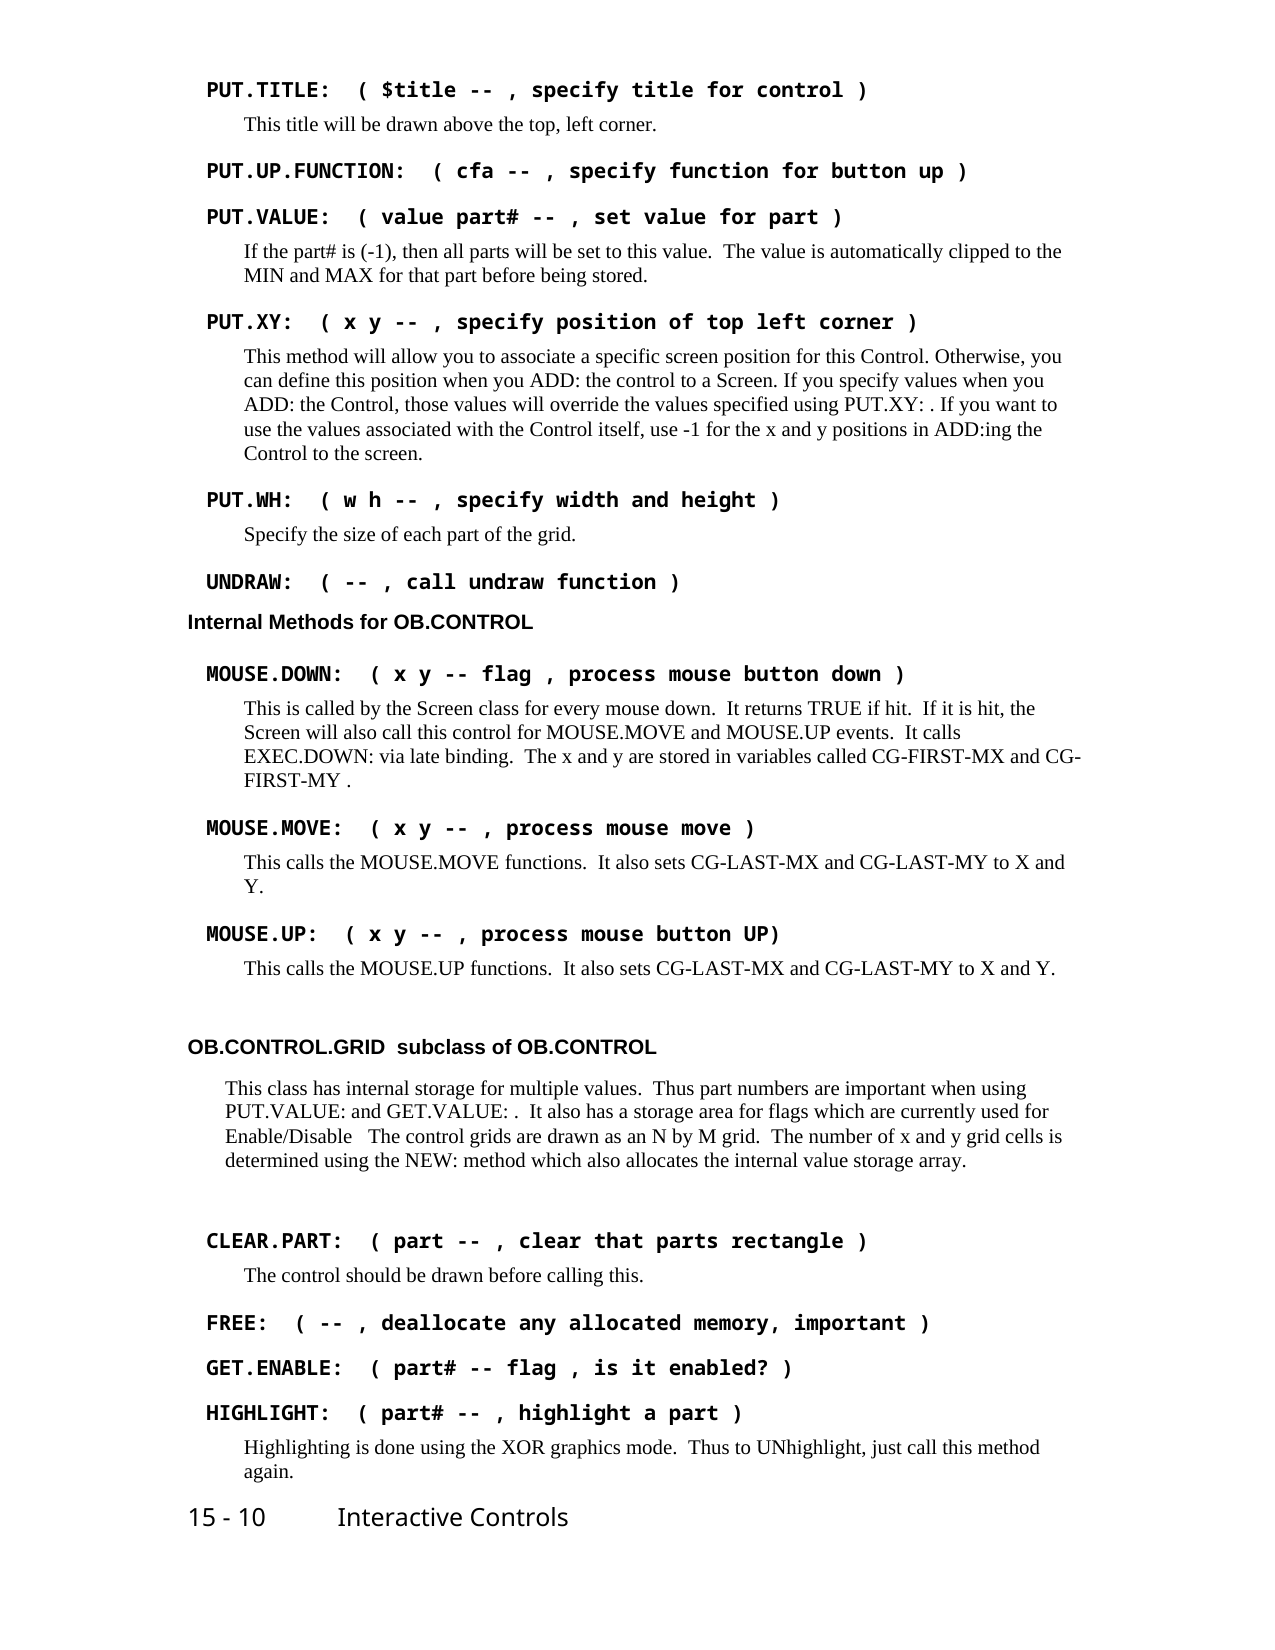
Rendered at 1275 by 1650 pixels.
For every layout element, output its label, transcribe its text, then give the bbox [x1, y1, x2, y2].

text MOUSE.MOVE: ( x y -- , process mouse move ) [206, 813, 1162, 841]
text CLEAR.PART: ( part -- , clear that parts rectangle ) [206, 1227, 1162, 1255]
text Highlighting is done using the XOR graphics mode. Thus to UNhighlight, just call this method again. [244, 1435, 1087, 1483]
text UNDRAW: ( -- , call undraw function ) [206, 567, 1162, 596]
text MOUSE.UP: ( x y -- , process mouse button UP) [206, 919, 1162, 947]
subtitle Internal Methods for OB.CONTROL [187, 610, 1087, 634]
text FREE: ( -- , deallocate any allocated memory, important ) [206, 1308, 1162, 1337]
text If the part# is (-1), then all parts will be set to this value. The value is automatically clipped to the MIN and MAX for that part before being stored. [244, 238, 1087, 287]
text PUT.WH: ( w h -- , specify width and height ) [206, 485, 1162, 514]
text HIGHLIGHT: ( part# -- , highlight a part ) [206, 1398, 1162, 1427]
text PUT.VALUE: ( value part# -- , set value for part ) [206, 202, 1162, 230]
text This is called by the Screen class for every mouse down. It returns TRUE if hit. If it is hit, the Screen will also call this control for MOUSE.MOVE and MOUSE.UP events. It calls EXEC.DOWN: via late binding. The x and y are stored in variables called CG-FIRST-MX and CG-FIRST-MY . [244, 696, 1087, 792]
text This class has internal storage for multiple values. Thus part numbers are important when using PUT.VALUE: and GET.VALUE: . It also has a storage area for flags which are currently used for Enable/Disable The control grids are drawn as an N by M grid. The number of x and y grid cells is determined using the NEW: method which also allocates the internal value storage array. [225, 1075, 1087, 1172]
text The control should be drawn before calling this. [244, 1263, 1087, 1287]
text Specify the size of each part of the grid. [244, 522, 1087, 546]
text PUT.UP.FUNCTION: ( cfa -- , specify function for button up ) [206, 157, 1162, 185]
subtitle OB.CONTROL.GRID subclass of OB.CONTROL [187, 1035, 1087, 1059]
text This calls the MOUSE.MOVE functions. It also sets CG-LAST-MX and CG-LAST-MY to X and Y. [244, 850, 1087, 898]
text This method will allow you to associate a specific screen position for this Control. Otherwise, you can define this position when you ADD: the control to a Screen. If you specify values when you ADD: the Control, those values will override the values specified using PUT.XY: . If you want to use the values associated with the Control itself, use -1 for the x and y positions in ADD:ing the Control to the screen. [244, 344, 1087, 464]
text PUT.XY: ( x y -- , specify position of top left corner ) [206, 307, 1162, 336]
text GET.ENABLE: ( part# -- flag , is it enabled? ) [206, 1353, 1162, 1382]
text PUT.TITLE: ( $title -- , specify title for control ) [206, 75, 1162, 103]
text MOUSE.DOWN: ( x y -- flag , process mouse button down ) [206, 659, 1162, 687]
text This calls the MOUSE.UP functions. It also sets CG-LAST-MX and CG-LAST-MY to X and Y. [244, 955, 1087, 979]
text This title will be drawn above the top, left corner. [244, 112, 1087, 136]
